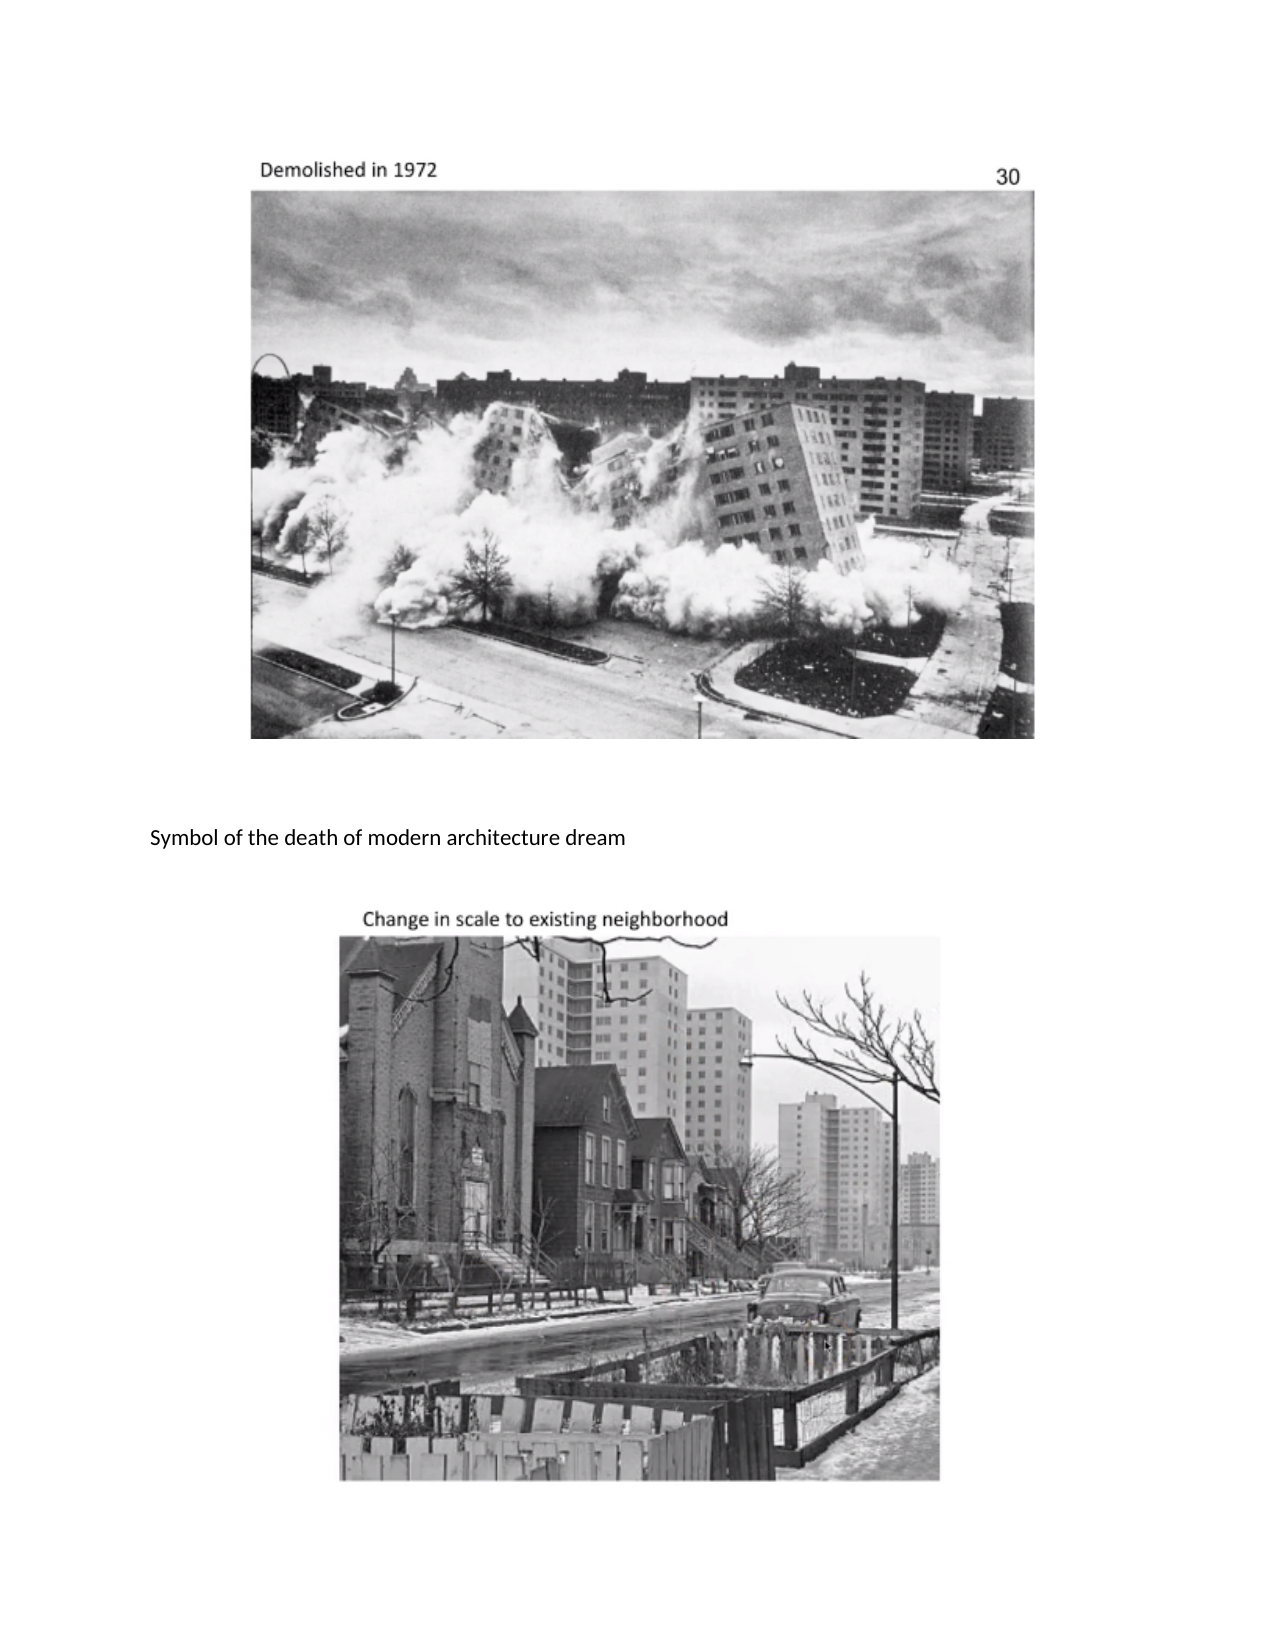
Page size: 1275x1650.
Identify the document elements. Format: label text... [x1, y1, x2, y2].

picture [234, 150, 1041, 739]
picture [324, 896, 951, 1496]
text Symbol of the death of modern architecture dream [150, 823, 1125, 851]
